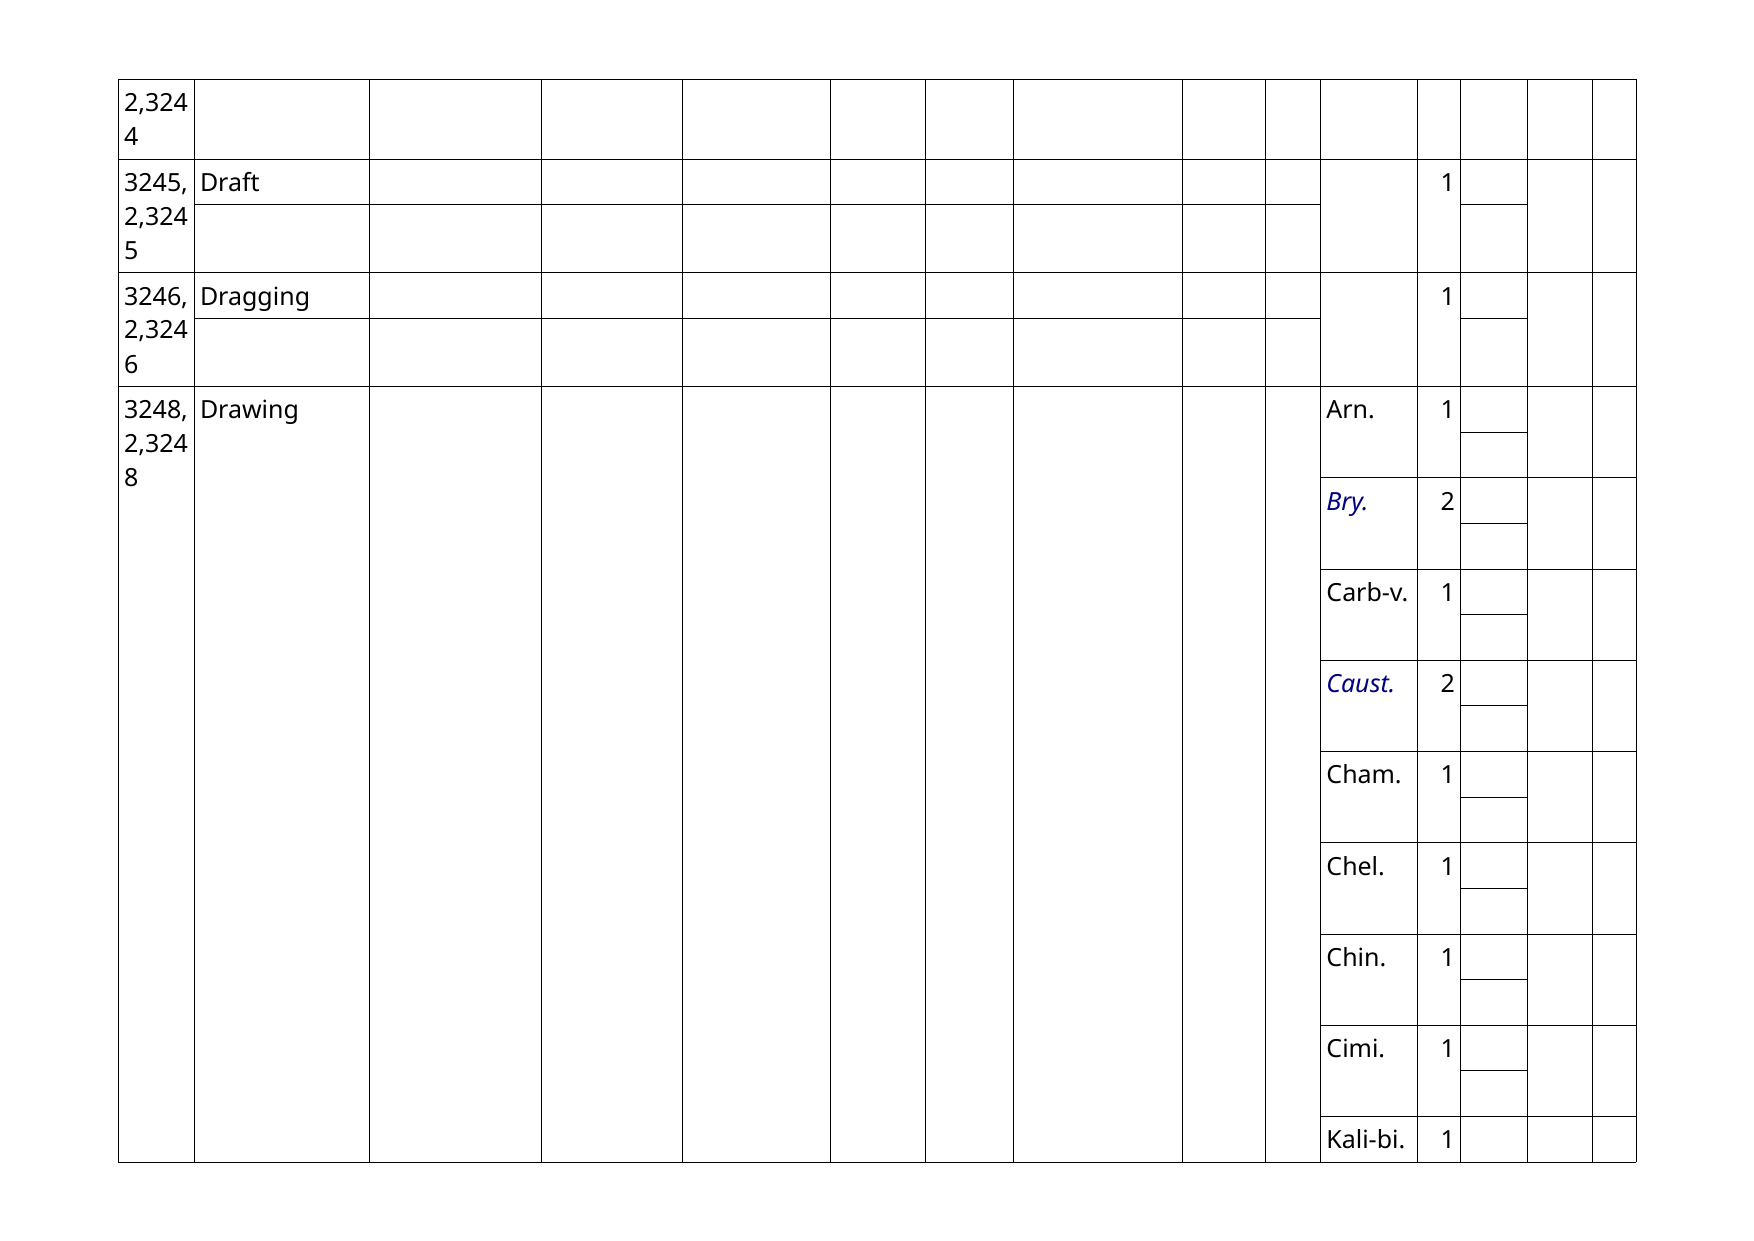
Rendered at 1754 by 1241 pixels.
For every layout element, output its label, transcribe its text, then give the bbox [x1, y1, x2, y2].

table_cell 3245,2,3245 [119, 160, 194, 272]
table_cell [370, 273, 541, 318]
table_cell [1593, 80, 1636, 158]
table_cell Chel. [1321, 843, 1417, 933]
table_cell [1593, 273, 1636, 386]
table_cell 1 [1418, 387, 1460, 477]
table_cell Bry. [1321, 478, 1417, 568]
table_cell [1593, 935, 1636, 1025]
table_cell [370, 160, 541, 204]
table_cell [683, 80, 830, 158]
table_cell [831, 160, 925, 204]
table_cell [1593, 160, 1636, 272]
table_cell [1014, 387, 1182, 1162]
table_cell Kali-bi. [1321, 1117, 1417, 1162]
table_cell 2 [1418, 661, 1460, 751]
table_cell [1461, 80, 1527, 158]
table_cell [1014, 273, 1182, 318]
table_cell [926, 319, 1013, 386]
table_cell [1461, 319, 1527, 386]
table_cell [1593, 570, 1636, 660]
table_cell Cham. [1321, 752, 1417, 842]
table_cell [831, 80, 925, 158]
table_cell [1266, 273, 1320, 318]
table_cell 1 [1418, 752, 1460, 842]
table_cell [1266, 387, 1320, 1162]
table_cell [1593, 843, 1636, 933]
table_cell [1183, 273, 1265, 318]
table_cell [1321, 80, 1417, 158]
table_cell [683, 160, 830, 204]
table_cell [831, 387, 925, 1162]
table_cell [1528, 478, 1592, 568]
table_cell [1461, 1026, 1527, 1070]
table_cell [1461, 935, 1527, 979]
table_cell [1461, 1117, 1527, 1162]
table_cell [1593, 478, 1636, 568]
table_cell [1461, 524, 1527, 568]
table_cell [1528, 387, 1592, 477]
table_cell [1014, 160, 1182, 204]
table_cell 1 [1418, 1026, 1460, 1116]
table_cell [1266, 80, 1320, 158]
table_cell Chin. [1321, 935, 1417, 1025]
table_cell 3248,2,3248 [119, 387, 194, 1162]
table_cell [926, 387, 1013, 1162]
table_cell Draft [195, 160, 369, 204]
table_cell 1 [1418, 570, 1460, 660]
table_cell [542, 80, 682, 158]
table_cell [370, 80, 541, 158]
table_cell [1461, 798, 1527, 842]
table_cell [1183, 319, 1265, 386]
table_cell [195, 205, 369, 272]
table_cell [1593, 1117, 1636, 1162]
table_cell [1528, 752, 1592, 842]
table_cell [1321, 273, 1417, 386]
table_cell [370, 387, 541, 1162]
table_cell [831, 273, 925, 318]
table_cell [1183, 205, 1265, 272]
table_cell [1461, 570, 1527, 614]
table_cell [683, 205, 830, 272]
table_cell [683, 319, 830, 386]
table_cell [1461, 205, 1527, 272]
table_cell [926, 273, 1013, 318]
table_cell [1528, 160, 1592, 272]
table_cell [1461, 706, 1527, 751]
table_cell [1014, 205, 1182, 272]
table_cell [1183, 80, 1265, 158]
table_cell [195, 80, 369, 158]
table_cell [1183, 387, 1265, 1162]
table_cell [1461, 1071, 1527, 1116]
table_cell 1 [1418, 1117, 1460, 1162]
table_cell [1266, 319, 1320, 386]
table_cell 1 [1418, 843, 1460, 933]
table_cell [1461, 843, 1527, 888]
table_cell [831, 319, 925, 386]
table_cell [1266, 205, 1320, 272]
table_cell [1528, 1117, 1592, 1162]
table_cell [1014, 319, 1182, 386]
table_cell [542, 205, 682, 272]
table_cell [926, 80, 1013, 158]
table_cell [831, 205, 925, 272]
table_cell 1 [1418, 160, 1460, 272]
table_cell Drawing [195, 387, 369, 1162]
table_cell [1266, 160, 1320, 204]
table_cell [683, 273, 830, 318]
table_cell [1014, 80, 1182, 158]
table_cell Caust. [1321, 661, 1417, 751]
table_cell [926, 160, 1013, 204]
table_cell 2 [1418, 478, 1460, 568]
table_cell [542, 273, 682, 318]
table_cell [683, 387, 830, 1162]
table_cell [1461, 478, 1527, 523]
table_cell [370, 205, 541, 272]
table_cell [1593, 661, 1636, 751]
table_cell [195, 319, 369, 386]
table_cell [542, 160, 682, 204]
table_cell [1461, 273, 1527, 318]
table_cell [1461, 433, 1527, 477]
table_cell [1461, 160, 1527, 204]
table_cell [1593, 1026, 1636, 1116]
table_cell 1 [1418, 273, 1460, 386]
table_cell [1461, 889, 1527, 933]
table_cell Cimi. [1321, 1026, 1417, 1116]
table_cell [1183, 160, 1265, 204]
table_cell 3246,2,3246 [119, 273, 194, 386]
table_cell [1461, 752, 1527, 797]
table_cell [1461, 980, 1527, 1025]
table_cell [370, 319, 541, 386]
table_cell [542, 387, 682, 1162]
table_cell [1593, 752, 1636, 842]
table_cell [1528, 661, 1592, 751]
table_cell Dragging [195, 273, 369, 318]
table_cell 1 [1418, 935, 1460, 1025]
table_cell [542, 319, 682, 386]
table_cell 2,3244 [119, 80, 194, 158]
table_cell [1528, 80, 1592, 158]
table_cell [1321, 160, 1417, 272]
table_cell [1418, 80, 1460, 158]
table_cell [1528, 935, 1592, 1025]
table_cell [1528, 1026, 1592, 1116]
table_cell [1461, 387, 1527, 432]
table_cell Carb-v. [1321, 570, 1417, 660]
table_cell [1528, 843, 1592, 933]
table_cell Arn. [1321, 387, 1417, 477]
table_cell [1593, 387, 1636, 477]
table_cell [1528, 273, 1592, 386]
table_cell [1461, 615, 1527, 660]
table_cell [926, 205, 1013, 272]
table_cell [1461, 661, 1527, 705]
table_cell [1528, 570, 1592, 660]
